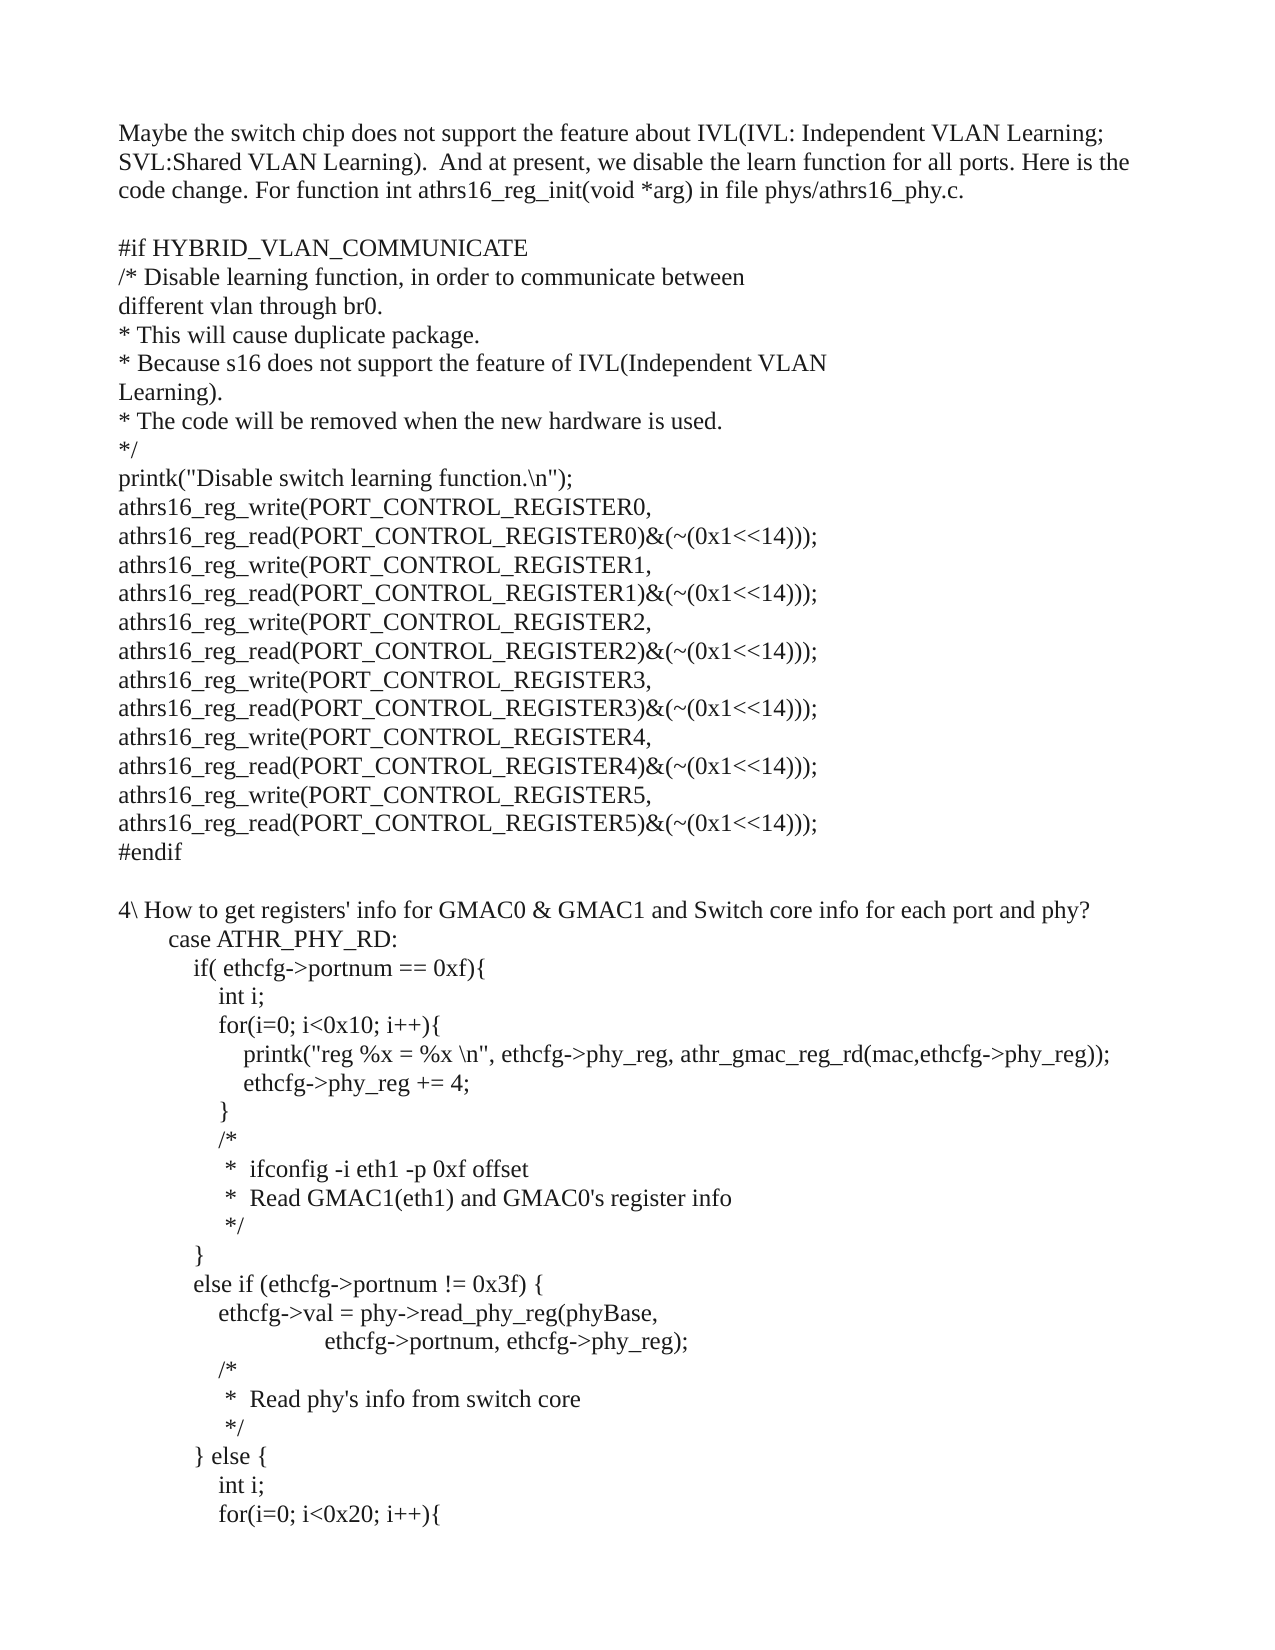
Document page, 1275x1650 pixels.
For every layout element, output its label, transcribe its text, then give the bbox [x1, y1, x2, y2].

text athrs16_reg_write(PORT_CONTROL_REGISTER4, [118, 722, 1157, 751]
text athrs16_reg_read(PORT_CONTROL_REGISTER1)&(~(0x1<<14))); [118, 578, 1157, 607]
text athrs16_reg_write(PORT_CONTROL_REGISTER3, [118, 665, 1157, 693]
text case ATHR_PHY_RD: [118, 924, 1157, 953]
text athrs16_reg_write(PORT_CONTROL_REGISTER1, [118, 550, 1157, 578]
text * Read GMAC1(eth1) and GMAC0's register info [118, 1183, 1157, 1211]
text athrs16_reg_write(PORT_CONTROL_REGISTER5, [118, 780, 1157, 808]
text Learning). [118, 377, 1157, 406]
text athrs16_reg_write(PORT_CONTROL_REGISTER2, [118, 607, 1157, 636]
text } else { [118, 1441, 1157, 1470]
text * The code will be removed when the new hardware is used. [118, 406, 1157, 435]
text ethcfg->val = phy->read_phy_reg(phyBase, [118, 1298, 1157, 1326]
text 4\ How to get registers' info for GMAC0 & GMAC1 and Switch core info for each port and phy? [118, 895, 1157, 924]
text */ [118, 1211, 1157, 1240]
text printk("reg %x = %x \n", ethcfg->phy_reg, athr_gmac_reg_rd(mac,ethcfg->phy_reg)); [118, 1039, 1157, 1068]
text athrs16_reg_read(PORT_CONTROL_REGISTER5)&(~(0x1<<14))); [118, 808, 1157, 837]
text */ [118, 1413, 1157, 1441]
text athrs16_reg_write(PORT_CONTROL_REGISTER0, [118, 492, 1157, 521]
text /* [118, 1355, 1157, 1384]
text different vlan through br0. [118, 291, 1157, 320]
text athrs16_reg_read(PORT_CONTROL_REGISTER2)&(~(0x1<<14))); [118, 636, 1157, 665]
text * Because s16 does not support the feature of IVL(Independent VLAN [118, 348, 1157, 377]
text athrs16_reg_read(PORT_CONTROL_REGISTER3)&(~(0x1<<14))); [118, 693, 1157, 722]
text } [118, 1096, 1157, 1125]
text */ [118, 435, 1157, 463]
text ethcfg->phy_reg += 4; [118, 1068, 1157, 1096]
text #endif [118, 837, 1157, 866]
text else if (ethcfg->portnum != 0x3f) { [118, 1269, 1157, 1298]
text athrs16_reg_read(PORT_CONTROL_REGISTER4)&(~(0x1<<14))); [118, 751, 1157, 780]
text * Read phy's info from switch core [118, 1384, 1157, 1413]
text Maybe the switch chip does not support the feature about IVL(IVL: Independent VLAN Learning; SVL:Shared VLAN Learning). And at present, we disable the learn function for all ports. Here is the code change. For function int athrs16_reg_init(void *arg) in file phys/athrs16_phy.c. [118, 118, 1157, 204]
text * This will cause duplicate package. [118, 320, 1157, 348]
text printk("Disable switch learning function.\n"); [118, 463, 1157, 492]
text /* [118, 1125, 1157, 1154]
text if( ethcfg->portnum == 0xf){ [118, 953, 1157, 981]
text /* Disable learning function, in order to communicate between [118, 262, 1157, 291]
text int i; [118, 981, 1157, 1010]
text * ifconfig -i eth1 -p 0xf offset [118, 1154, 1157, 1183]
text #if HYBRID_VLAN_COMMUNICATE [118, 233, 1157, 262]
text for(i=0; i<0x10; i++){ [118, 1010, 1157, 1039]
text } [118, 1240, 1157, 1269]
text for(i=0; i<0x20; i++){ [118, 1499, 1157, 1528]
text int i; [118, 1470, 1157, 1499]
text athrs16_reg_read(PORT_CONTROL_REGISTER0)&(~(0x1<<14))); [118, 521, 1157, 550]
text ethcfg->portnum, ethcfg->phy_reg); [118, 1326, 1157, 1355]
